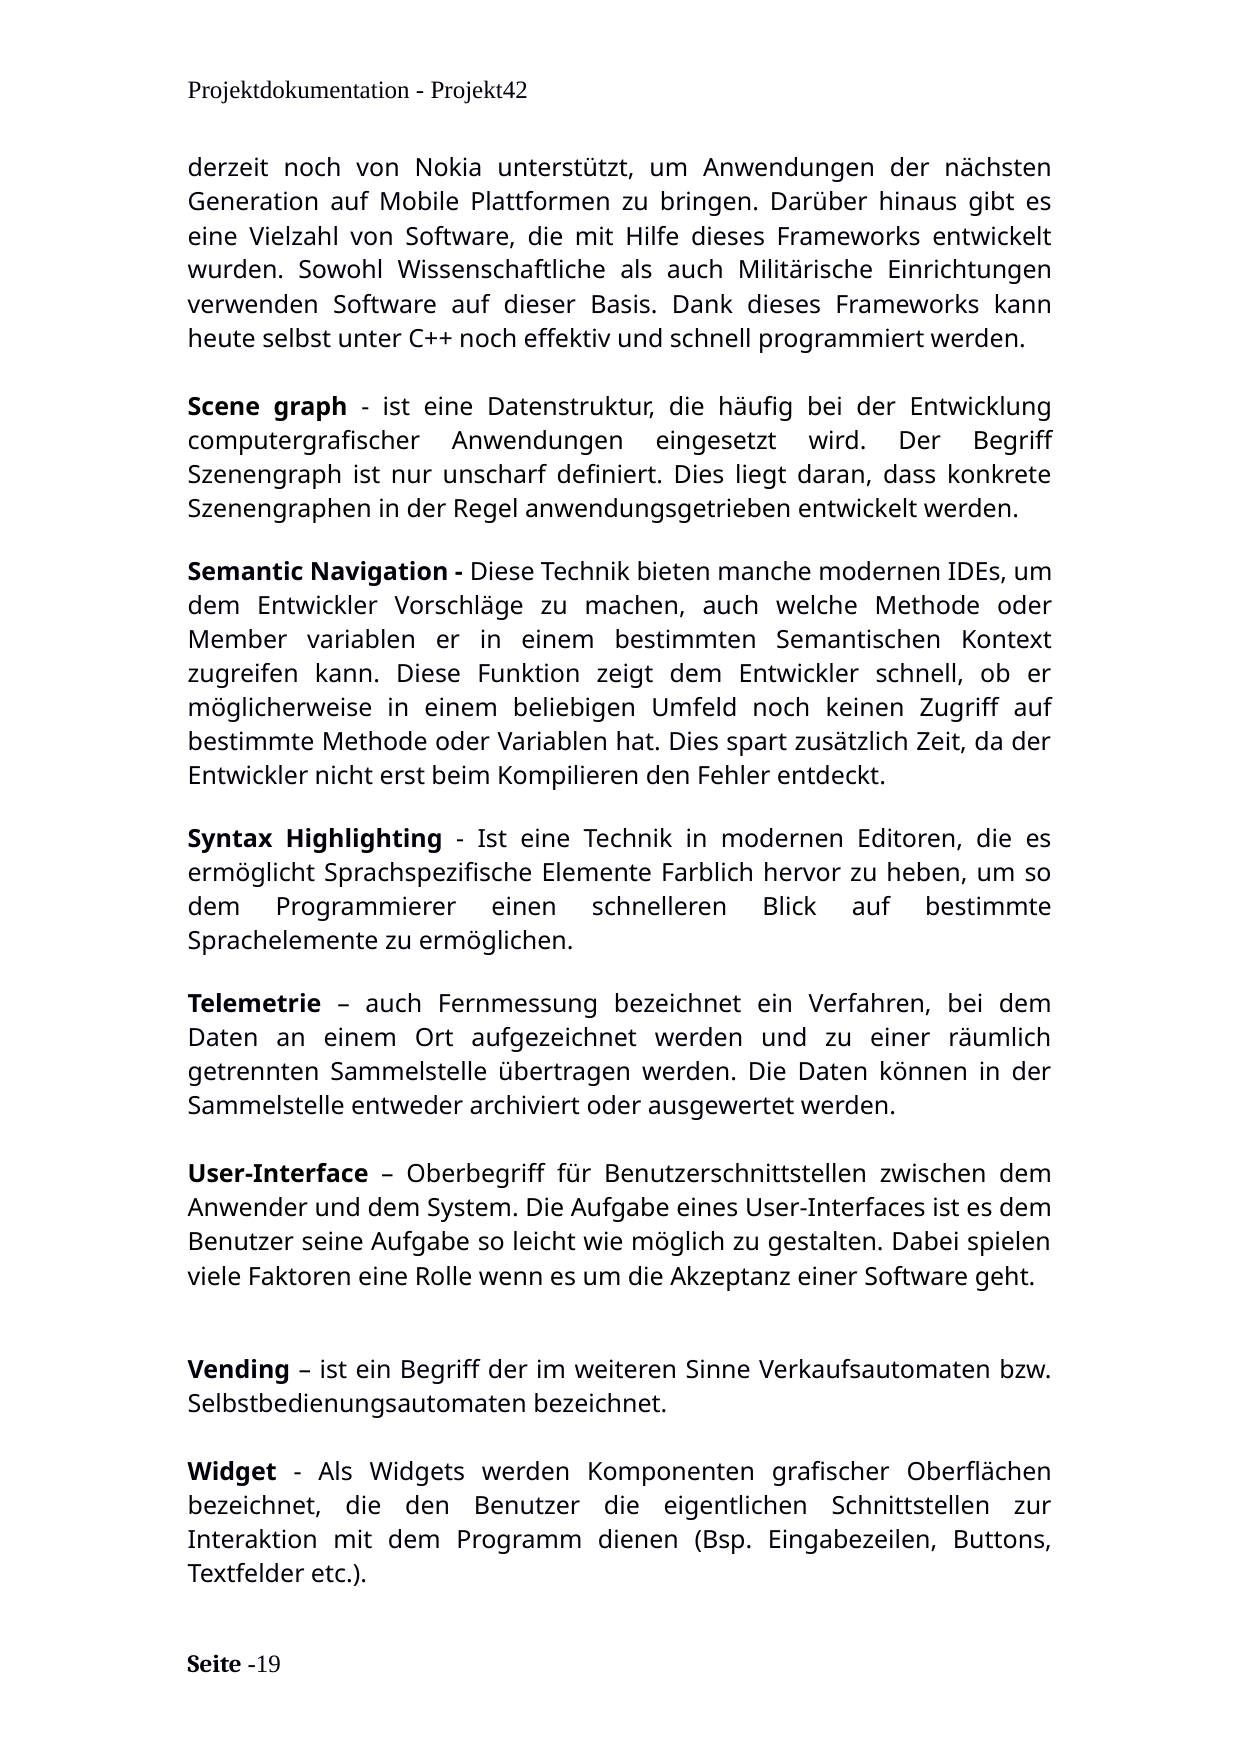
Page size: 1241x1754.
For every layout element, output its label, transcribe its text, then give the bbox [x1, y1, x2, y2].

text User-Interface – Oberbegriff für Benutzerschnittstellen zwischen dem Anwender und dem System. Die Aufgabe eines User-Interfaces ist es dem Benutzer seine Aufgabe so leicht wie möglich zu gestalten. Dabei spielen viele Faktoren eine Rolle wenn es um die Akzeptanz einer Software geht. [187, 1156, 1053, 1292]
text Vending – ist ein Begriff der im weiteren Sinne Verkaufsautomaten bzw. Selbstbedienungsautomaten bezeichnet. [187, 1351, 1053, 1419]
text Telemetrie – auch Fernmessung bezeichnet ein Verfahren, bei dem Daten an einem Ort aufgezeichnet werden und zu einer räumlich getrennten Sammelstelle übertragen werden. Die Daten können in der Sammelstelle entweder archiviert oder ausgewertet werden. [187, 986, 1053, 1122]
text Semantic Navigation - Diese Technik bieten manche modernen IDEs, um dem Entwickler Vorschläge zu machen, auch welche Methode oder Member variablen er in einem bestimmten Semantischen Kontext zugreifen kann. Diese Funktion zeigt dem Entwickler schnell, ob er möglicherweise in einem beliebigen Umfeld noch keinen Zugriff auf bestimmte Methode oder Variablen hat. Dies spart zusätzlich Zeit, da der Entwickler nicht erst beim Kompilieren den Fehler entdeckt. [187, 553, 1053, 792]
text Syntax Highlighting - Ist eine Technik in modernen Editoren, die es ermöglicht Sprachspezifische Elemente Farblich hervor zu heben, um so dem Programmierer einen schnelleren Blick auf bestimmte Sprachelemente zu ermöglichen. [187, 821, 1053, 957]
text derzeit noch von Nokia unterstützt, um Anwendungen der nächsten Generation auf Mobile Plattformen zu bringen. Darüber hinaus gibt es eine Vielzahl von Software, die mit Hilfe dieses Frameworks entwickelt wurden. Sowohl Wissenschaftliche als auch Militärische Einrichtungen verwenden Software auf dieser Basis. Dank dieses Frameworks kann heute selbst unter C++ noch effektiv und schnell programmiert werden. [187, 150, 1053, 354]
text Scene graph - ist eine Datenstruktur, die häufig bei der Entwicklung computergrafischer Anwendungen eingesetzt wird. Der Begriff Szenengraph ist nur unscharf definiert. Dies liegt daran, dass konkrete Szenengraphen in der Regel anwendungsgetrieben entwickelt werden. [187, 388, 1053, 525]
text Widget - Als Widgets werden Komponenten grafischer Oberflächen bezeichnet, die den Benutzer die eigentlichen Schnittstellen zur Interaktion mit dem Programm dienen (Bsp. Eingabezeilen, Buttons, Textfelder etc.). [187, 1453, 1053, 1590]
